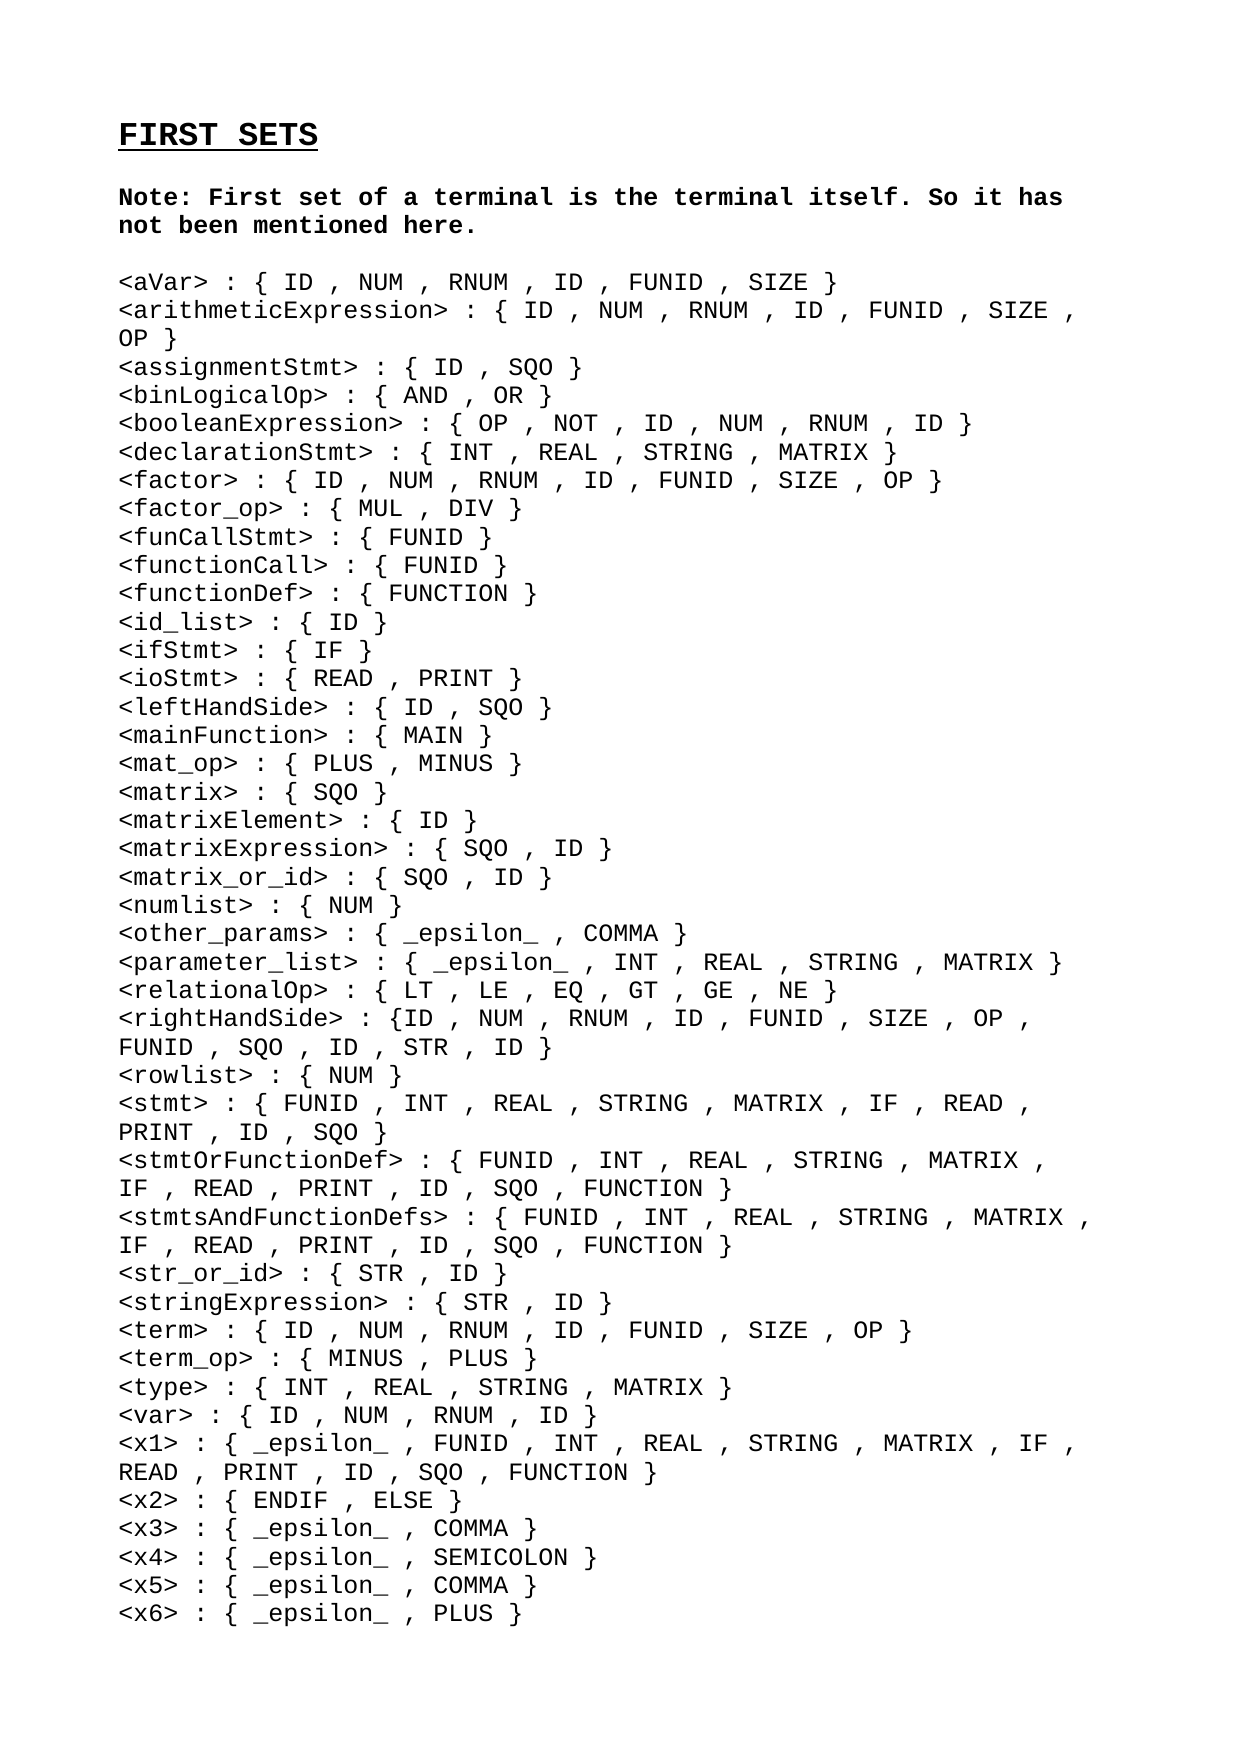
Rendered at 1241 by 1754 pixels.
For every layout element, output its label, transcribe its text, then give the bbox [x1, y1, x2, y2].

text <factor_op> : { MUL , DIV } [118, 496, 1122, 524]
text <matrixElement> : { ID } [118, 808, 1122, 836]
text <numlist> : { NUM } [118, 893, 1122, 921]
text <x3> : { _epsilon_ , COMMA } [118, 1516, 1122, 1544]
text <ifStmt> : { IF } [118, 638, 1122, 666]
text <funCallStmt> : { FUNID } [118, 524, 1122, 553]
text <stmt> : { FUNID , INT , REAL , STRING , MATRIX , IF , READ , PRINT , ID , SQO } [118, 1091, 1122, 1148]
text <x5> : { _epsilon_ , COMMA } [118, 1573, 1122, 1601]
text <matrixExpression> : { SQO , ID } [118, 836, 1122, 864]
text <ioStmt> : { READ , PRINT } [118, 666, 1122, 694]
text <str_or_id> : { STR , ID } [118, 1261, 1122, 1289]
text <factor> : { ID , NUM , RNUM , ID , FUNID , SIZE , OP } [118, 468, 1122, 496]
text <mat_op> : { PLUS , MINUS } [118, 751, 1122, 779]
text <term_op> : { MINUS , PLUS } [118, 1346, 1122, 1374]
text <x1> : { _epsilon_ , FUNID , INT , REAL , STRING , MATRIX , IF , READ , PRINT , ID , SQO , FUNCTION } [118, 1431, 1122, 1488]
text <stmtOrFunctionDef> : { FUNID , INT , REAL , STRING , MATRIX , IF , READ , PRINT , ID , SQO , FUNCTION } [118, 1148, 1122, 1204]
text <stringExpression> : { STR , ID } [118, 1289, 1122, 1318]
text <booleanExpression> : { OP , NOT , ID , NUM , RNUM , ID } [118, 411, 1122, 439]
text <binLogicalOp> : { AND , OR } [118, 383, 1122, 411]
text <declarationStmt> : { INT , REAL , STRING , MATRIX } [118, 439, 1122, 468]
text <assignmentStmt> : { ID , SQO } [118, 354, 1122, 383]
text <var> : { ID , NUM , RNUM , ID } [118, 1403, 1122, 1431]
text <mainFunction> : { MAIN } [118, 723, 1122, 751]
text <rightHandSide> : {ID , NUM , RNUM , ID , FUNID , SIZE , OP , FUNID , SQO , ID , STR , ID } [118, 1006, 1122, 1063]
text <stmtsAndFunctionDefs> : { FUNID , INT , REAL , STRING , MATRIX , IF , READ , PRINT , ID , SQO , FUNCTION } [118, 1204, 1122, 1261]
text <x6> : { _epsilon_ , PLUS } [118, 1601, 1122, 1629]
text <matrix_or_id> : { SQO , ID } [118, 864, 1122, 893]
text <rowlist> : { NUM } [118, 1063, 1122, 1091]
text <arithmeticExpression> : { ID , NUM , RNUM , ID , FUNID , SIZE , OP } [118, 298, 1122, 354]
text <other_params> : { _epsilon_ , COMMA } [118, 921, 1122, 949]
text <functionDef> : { FUNCTION } [118, 581, 1122, 609]
text <term> : { ID , NUM , RNUM , ID , FUNID , SIZE , OP } [118, 1318, 1122, 1346]
text <x4> : { _epsilon_ , SEMICOLON } [118, 1544, 1122, 1573]
text Note: First set of a terminal is the terminal itself. So it has not been mentioned here. [118, 184, 1122, 241]
text <matrix> : { SQO } [118, 779, 1122, 808]
text <id_list> : { ID } [118, 609, 1122, 638]
text <relationalOp> : { LT , LE , EQ , GT , GE , NE } [118, 978, 1122, 1006]
text <leftHandSide> : { ID , SQO } [118, 694, 1122, 723]
text <aVar> : { ID , NUM , RNUM , ID , FUNID , SIZE } [118, 269, 1122, 298]
text FIRST SETS [118, 118, 1122, 156]
text <functionCall> : { FUNID } [118, 553, 1122, 581]
text <parameter_list> : { _epsilon_ , INT , REAL , STRING , MATRIX } [118, 949, 1122, 978]
text <x2> : { ENDIF , ELSE } [118, 1488, 1122, 1516]
text <type> : { INT , REAL , STRING , MATRIX } [118, 1374, 1122, 1403]
